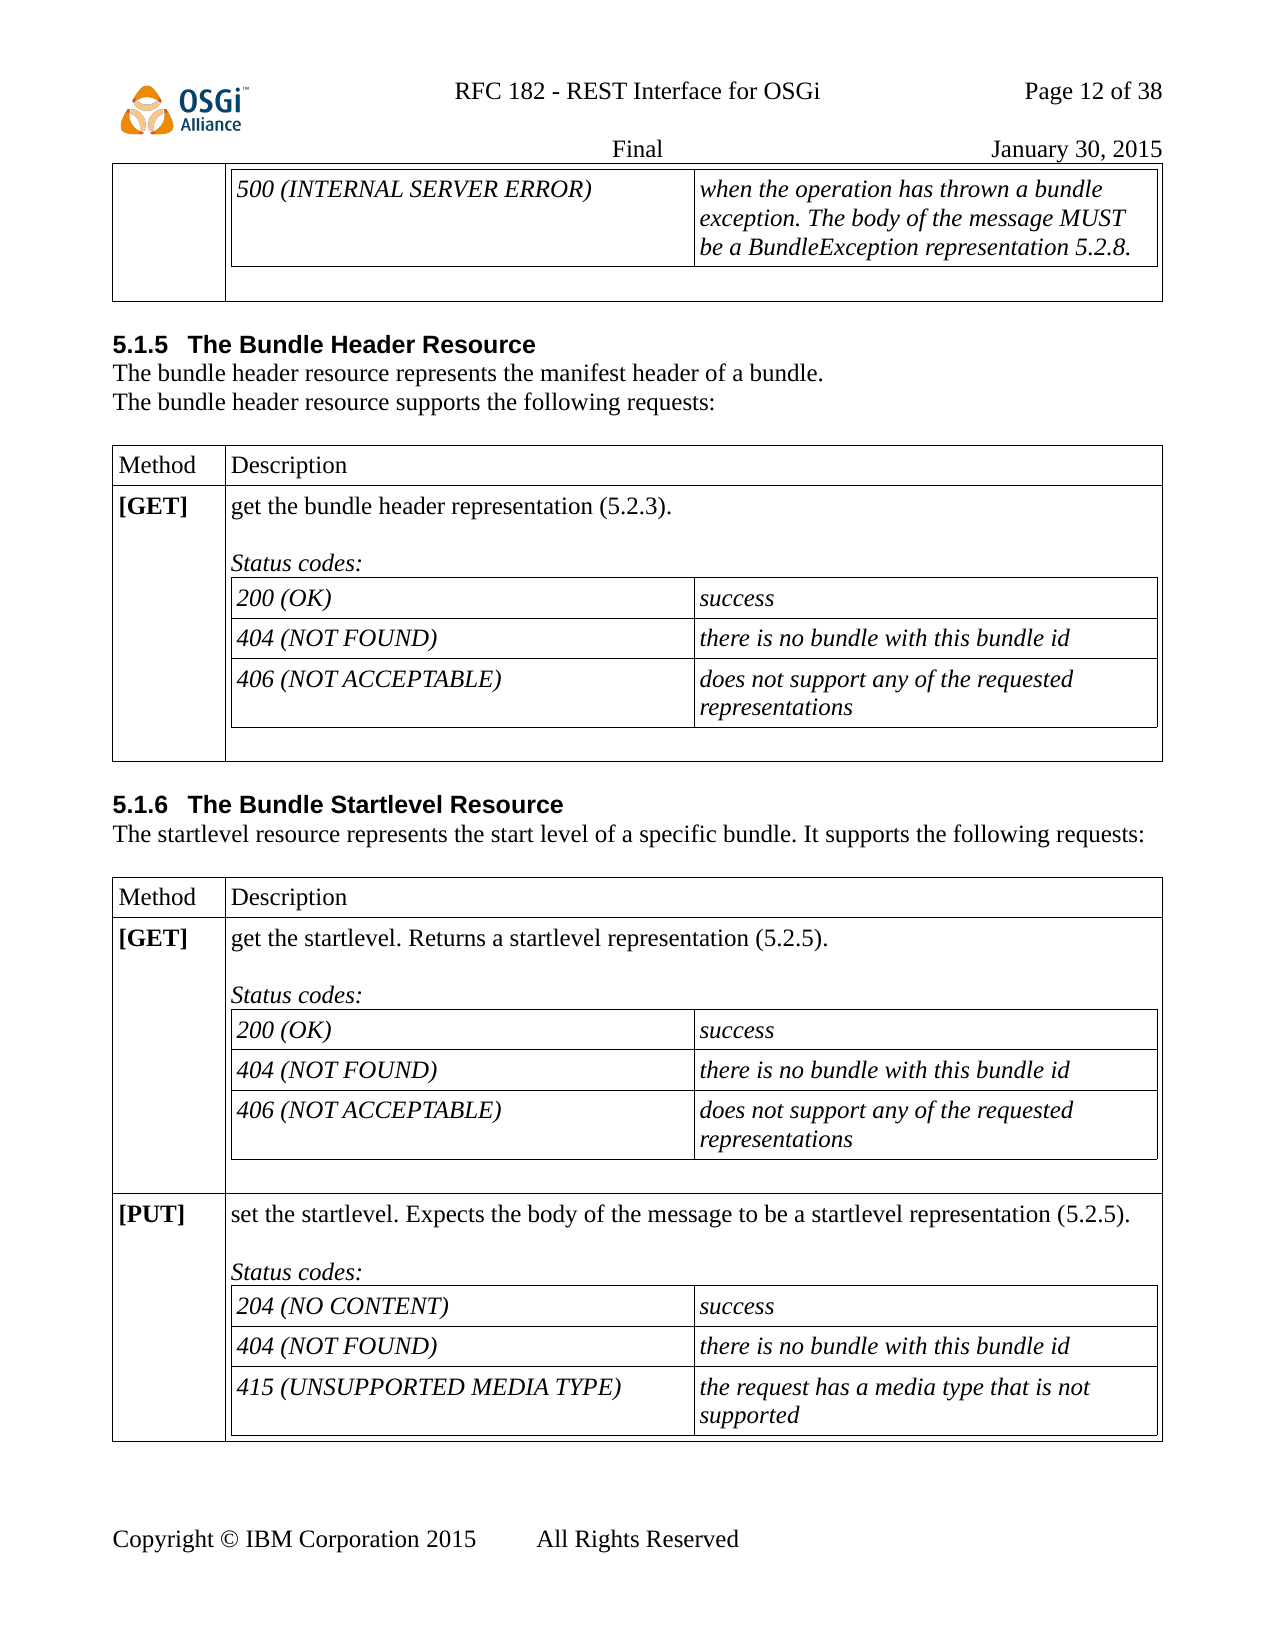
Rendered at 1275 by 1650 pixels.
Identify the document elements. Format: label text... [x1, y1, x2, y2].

table_header 200 (OK) [232, 578, 694, 617]
table_cell 406 (NOT ACCEPTABLE) [232, 659, 694, 727]
text The bundle header resource represents the manifest header of a bundle. [112, 358, 1162, 387]
table_cell does not support any of the requested representations [695, 1091, 1157, 1159]
table_cell [226, 164, 1162, 301]
table_header Description [226, 446, 1162, 485]
table_header Method [113, 878, 225, 917]
table_cell [PUT] [113, 1194, 225, 1441]
table_cell the request has a media type that is not supported [695, 1367, 1157, 1435]
table_cell set the startlevel. Expects the body of the message to be a startlevel representation (5.2.5). Status codes: [226, 1194, 1162, 1441]
subtitle The Bundle Header Resource [112, 330, 1162, 358]
table_cell there is no bundle with this bundle id [695, 619, 1157, 658]
text The bundle header resource supports the following requests: [112, 387, 1162, 416]
table_cell 404 (NOT FOUND) [232, 619, 694, 658]
table_cell 500 (INTERNAL SERVER ERROR) [232, 170, 694, 266]
table_cell get the startlevel. Returns a startlevel representation (5.2.5). Status codes: [226, 918, 1162, 1193]
table_header Description [226, 878, 1162, 917]
table_header success [695, 1286, 1157, 1326]
table_cell there is no bundle with this bundle id [695, 1050, 1157, 1089]
table_header success [695, 1010, 1157, 1049]
table_header success [695, 578, 1157, 617]
table_cell when the operation has thrown a bundle exception. The body of the message MUST be a BundleException representation 5.2.8. [695, 170, 1157, 266]
text The startlevel resource represents the start level of a specific bundle. It supports the following requests: [112, 819, 1162, 848]
table_cell 406 (NOT ACCEPTABLE) [232, 1091, 694, 1159]
table_cell 404 (NOT FOUND) [232, 1050, 694, 1089]
table_cell get the bundle header representation (5.2.3). Status codes: [226, 486, 1162, 761]
table_cell 415 (UNSUPPORTED MEDIA TYPE) [232, 1367, 694, 1435]
table_cell 404 (NOT FOUND) [232, 1327, 694, 1366]
table_cell does not support any of the requested representations [695, 659, 1157, 727]
table_cell there is no bundle with this bundle id [695, 1327, 1157, 1366]
subtitle The Bundle Startlevel Resource [112, 790, 1162, 819]
table_header 200 (OK) [232, 1010, 694, 1049]
table_cell [GET] [113, 486, 225, 761]
table_header 204 (NO CONTENT) [232, 1286, 694, 1326]
table_cell [113, 164, 225, 301]
table_header Method [113, 446, 225, 485]
picture [113, 78, 257, 142]
table_cell [GET] [113, 918, 225, 1193]
